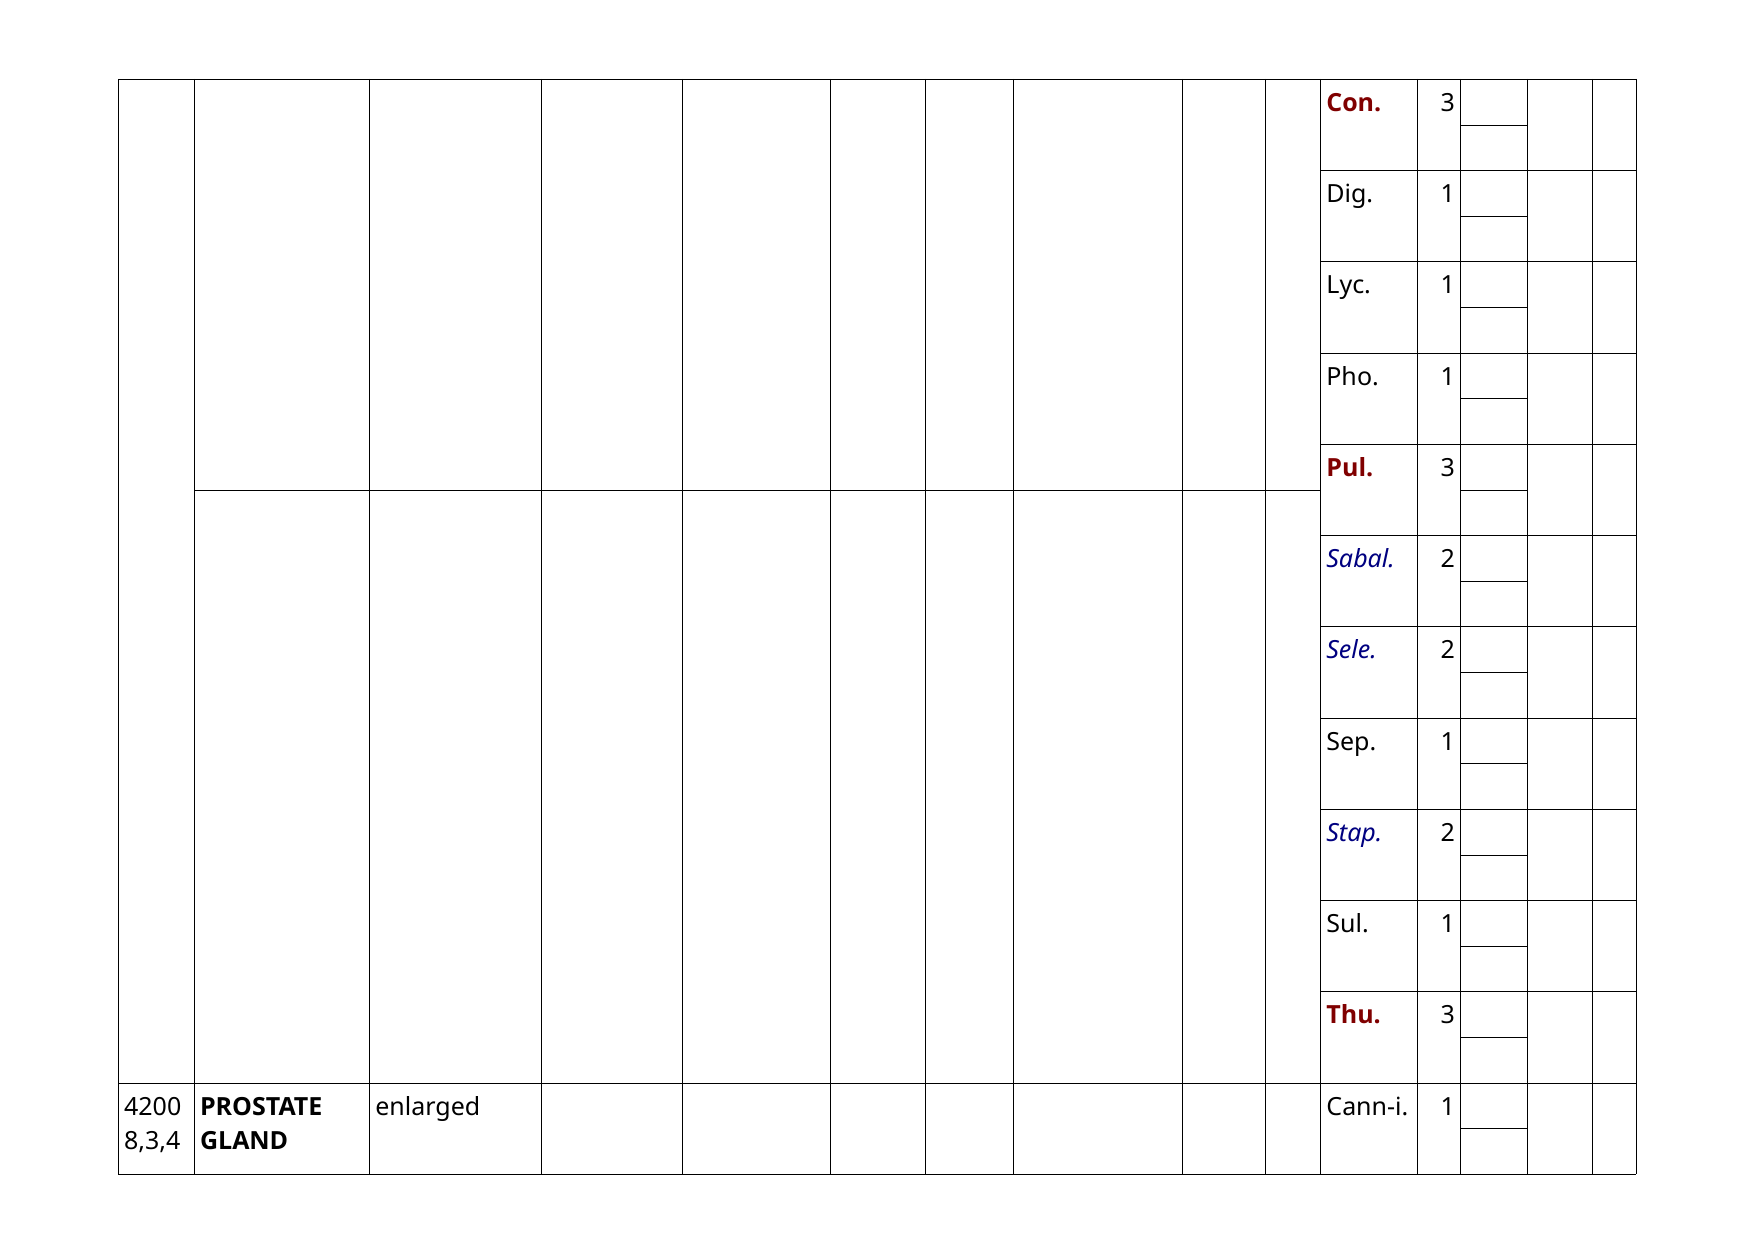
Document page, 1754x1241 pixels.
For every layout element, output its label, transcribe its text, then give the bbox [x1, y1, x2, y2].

table_cell [1528, 719, 1592, 809]
table_cell 42008,3,4 [119, 1084, 194, 1174]
table_cell [1528, 445, 1592, 535]
table_cell [1183, 80, 1265, 489]
table_cell 3 [1418, 80, 1460, 170]
table_cell Sep. [1321, 719, 1417, 809]
table_cell [1593, 171, 1636, 261]
table_cell 3 [1418, 992, 1460, 1083]
table_cell Thu. [1321, 992, 1417, 1083]
table_cell [683, 1084, 830, 1174]
table_cell [1461, 445, 1527, 489]
table_cell [1014, 1084, 1182, 1174]
table_cell [1593, 810, 1636, 900]
table_cell Sele. [1321, 627, 1417, 718]
table_cell 1 [1418, 262, 1460, 353]
table_cell [1593, 992, 1636, 1083]
table_cell [1461, 1038, 1527, 1083]
table_cell [1461, 399, 1527, 444]
table_cell [1461, 810, 1527, 854]
table_cell enlarged [370, 1084, 541, 1174]
table_cell Con. [1321, 80, 1417, 170]
table_cell [1266, 80, 1320, 489]
table_cell 1 [1418, 719, 1460, 809]
table_cell [1528, 627, 1592, 718]
table_cell [1461, 947, 1527, 991]
table_cell [1461, 171, 1527, 216]
table_cell [831, 1084, 925, 1174]
table_cell [1461, 582, 1527, 626]
table_cell [1461, 491, 1527, 535]
table_cell Pul. [1321, 445, 1417, 535]
table_cell [1593, 262, 1636, 353]
table_cell Sabal. [1321, 536, 1417, 626]
table_cell [119, 80, 194, 1083]
table_cell 1 [1418, 1084, 1460, 1174]
table_cell [1183, 1084, 1265, 1174]
table_cell [542, 1084, 682, 1174]
table_cell [1461, 901, 1527, 946]
table_cell 1 [1418, 354, 1460, 444]
table_cell [683, 80, 830, 489]
table_cell [1461, 673, 1527, 718]
table_cell [370, 491, 541, 1083]
table_cell [926, 1084, 1013, 1174]
table_cell [831, 80, 925, 489]
table_cell [1593, 354, 1636, 444]
table_cell [1014, 491, 1182, 1083]
table_cell [1528, 354, 1592, 444]
table_cell [1528, 810, 1592, 900]
table_cell [1593, 80, 1636, 170]
table_cell [1593, 901, 1636, 991]
table_cell [1183, 491, 1265, 1083]
table_cell [1461, 764, 1527, 809]
table_cell [1461, 262, 1527, 307]
table_cell [1593, 1084, 1636, 1174]
table_cell [1461, 856, 1527, 900]
table_cell 2 [1418, 627, 1460, 718]
table_cell 2 [1418, 536, 1460, 626]
table_cell [683, 491, 830, 1083]
table_cell [926, 80, 1013, 489]
table_cell [1528, 80, 1592, 170]
table_cell [1528, 901, 1592, 991]
table_cell [1461, 1084, 1527, 1128]
table_cell [1266, 491, 1320, 1083]
table_cell [831, 491, 925, 1083]
table_cell [1461, 627, 1527, 672]
table_cell [542, 491, 682, 1083]
table_cell [1266, 1084, 1320, 1174]
table_cell Dig. [1321, 171, 1417, 261]
table_cell [1461, 354, 1527, 398]
table_cell Sul. [1321, 901, 1417, 991]
table_cell [542, 80, 682, 489]
table_cell [1528, 262, 1592, 353]
table_cell [1528, 171, 1592, 261]
table_cell [1461, 308, 1527, 353]
table_cell [1461, 992, 1527, 1037]
table_cell [1593, 536, 1636, 626]
table_cell Pho. [1321, 354, 1417, 444]
table_cell [1461, 126, 1527, 170]
table_cell [1461, 536, 1527, 581]
table_cell [1014, 80, 1182, 489]
table_cell prostate gland [195, 1084, 369, 1174]
table_cell [1461, 1129, 1527, 1174]
table_cell [1593, 627, 1636, 718]
table_cell [926, 491, 1013, 1083]
table_cell Stap. [1321, 810, 1417, 900]
table_cell Lyc. [1321, 262, 1417, 353]
table_cell [1461, 80, 1527, 124]
table_cell [1593, 445, 1636, 535]
table_cell [1528, 992, 1592, 1083]
table_cell [195, 491, 369, 1083]
table_cell [1593, 719, 1636, 809]
table_cell [195, 80, 369, 489]
table_cell 2 [1418, 810, 1460, 900]
table_cell [1528, 536, 1592, 626]
table_cell 1 [1418, 171, 1460, 261]
table_cell [1528, 1084, 1592, 1174]
table_cell 1 [1418, 901, 1460, 991]
table_cell [370, 80, 541, 489]
table_cell [1461, 217, 1527, 261]
table_cell 3 [1418, 445, 1460, 535]
table_cell [1461, 719, 1527, 763]
table_cell Cann-i. [1321, 1084, 1417, 1174]
